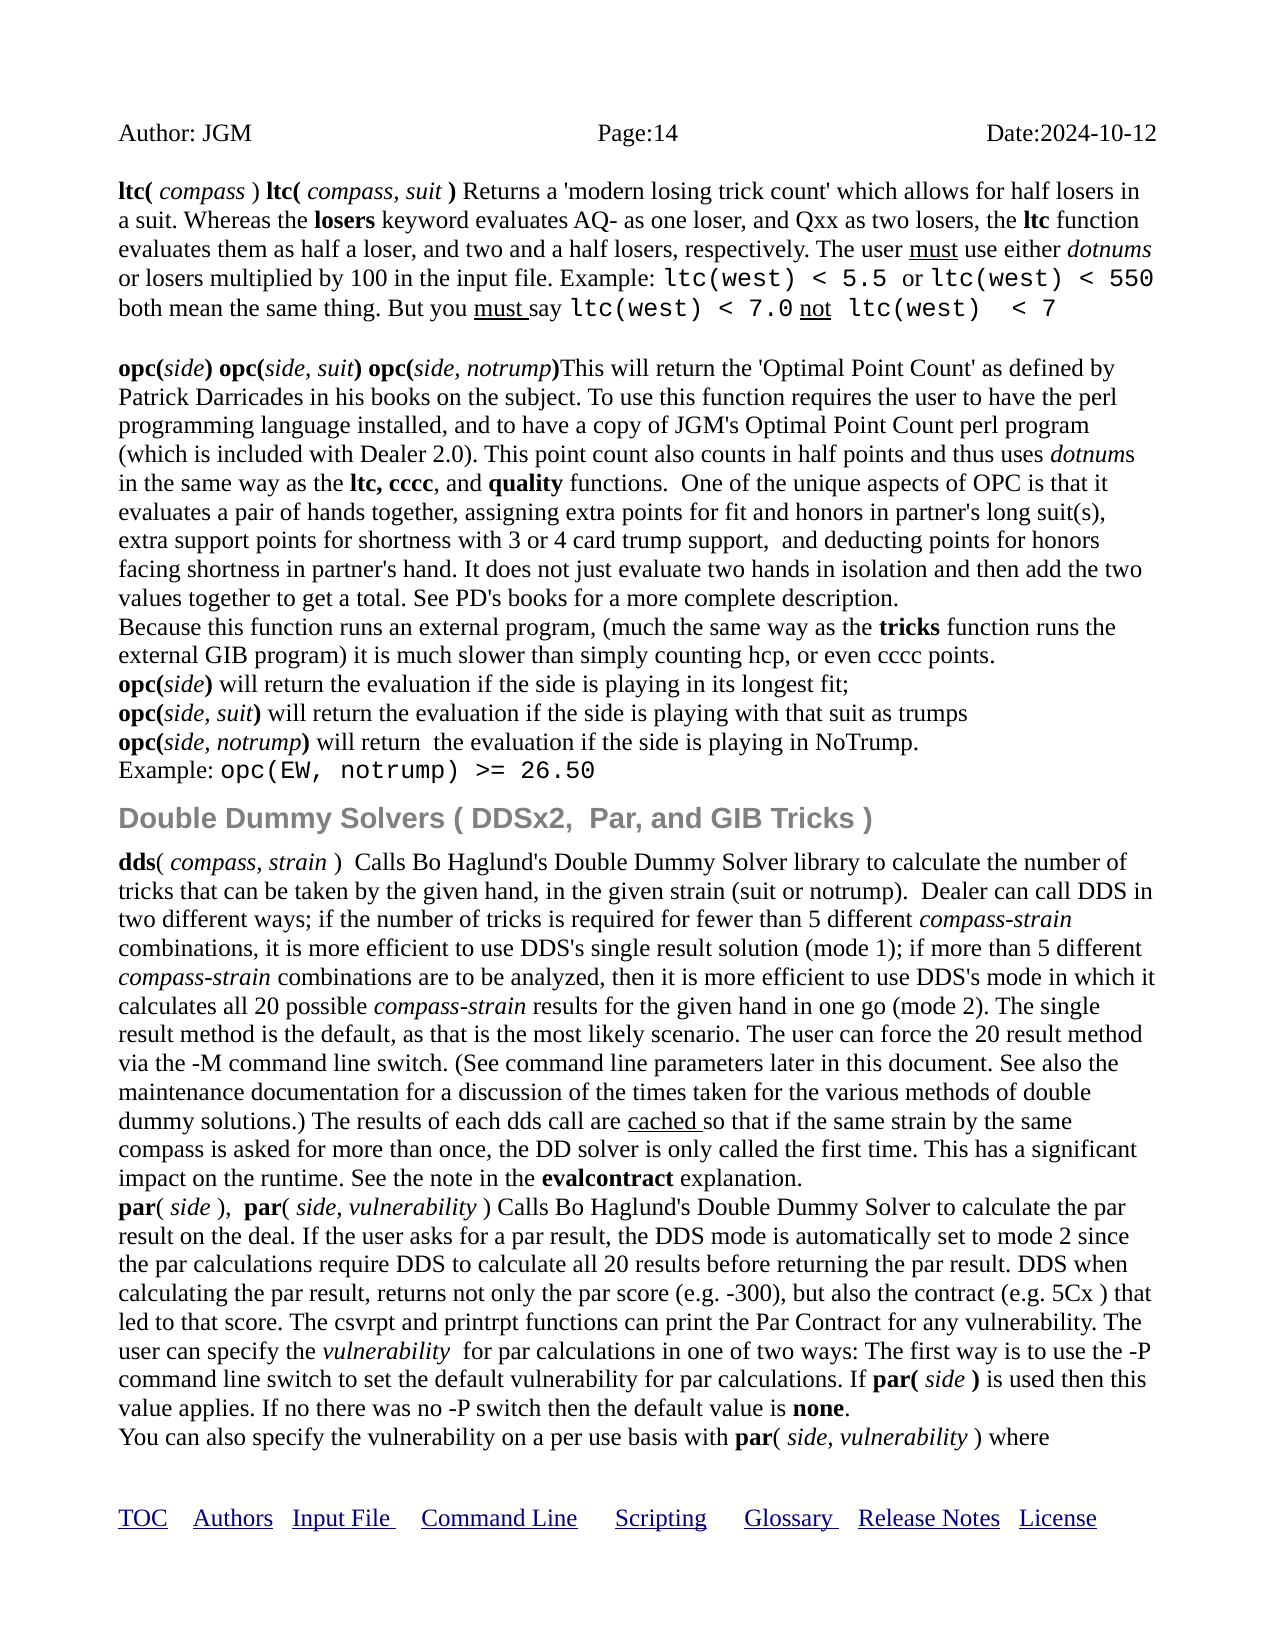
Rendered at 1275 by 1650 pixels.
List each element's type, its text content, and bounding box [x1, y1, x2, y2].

text Example: opc(EW, notrump) >= 26.50 [118, 756, 1157, 786]
text opc(side) will return the evaluation if the side is playing in its longest fit; [118, 669, 1157, 698]
text You can also specify the vulnerability on a per use basis with par( side, vulnerability ) where [118, 1422, 1157, 1451]
text opc(side) opc(side, suit) opc(side, notrump)This will return the 'Optimal Point Count' as defined by Patrick Darricades in his books on the subject. To use this function requires the user to have the perl programming language installed, and to have a copy of JGM's Optimal Point Count perl program (which is included with Dealer 2.0). This point count also counts in half points and thus uses dotnums in the same way as the ltc, cccc, and quality functions. One of the unique aspects of OPC is that it evaluates a pair of hands together, assigning extra points for fit and honors in partner's long suit(s), extra support points for shortness with 3 or 4 card trump support, and deducting points for honors facing shortness in partner's hand. It does not just evaluate two hands in isolation and then add the two values together to get a total. See PD's books for a more complete description. [118, 353, 1157, 612]
text ltc( compass ) ltc( compass, suit ) Returns a 'modern losing trick count' which allows for half losers in a suit. Whereas the losers keyword evaluates AQ- as one loser, and Qxx as two losers, the ltc function evaluates them as half a loser, and two and a half losers, respectively. The user must use either dotnums or losers multiplied by 100 in the input file. Example: ltc(west) < 5.5 or ltc(west) < 550 both mean the same thing. But you must say ltc(west) < 7.0 not ltc(west) < 7 [118, 176, 1157, 324]
text opc(side, notrump) will return the evaluation if the side is playing in NoTrump. [118, 727, 1157, 756]
text par( side ), par( side, vulnerability ) Calls Bo Haglund's Double Dummy Solver to calculate the par result on the deal. If the user asks for a par result, the DDS mode is automatically set to mode 2 since the par calculations require DDS to calculate all 20 results before returning the par result. DDS when calculating the par result, returns not only the par score (e.g. -300), but also the contract (e.g. 5Cx ) that led to that score. The csvrpt and printrpt functions can print the Par Contract for any vulnerability. The user can specify the vulnerability for par calculations in one of two ways: The first way is to use the -P command line switch to set the default vulnerability for par calculations. If par( side ) is used then this value applies. If no there was no -P switch then the default value is none. [118, 1192, 1157, 1422]
text dds( compass, strain ) Calls Bo Haglund's Double Dummy Solver library to calculate the number of tricks that can be taken by the given hand, in the given strain (suit or notrump). Dealer can call DDS in two different ways; if the number of tricks is required for fewer than 5 different compass-strain combinations, it is more efficient to use DDS's single result solution (mode 1); if more than 5 different compass-strain combinations are to be analyzed, then it is more efficient to use DDS's mode in which it calculates all 20 possible compass-strain results for the given hand in one go (mode 2). The single result method is the default, as that is the most likely scenario. The user can force the 20 result method via the -M command line switch. (See command line parameters later in this document. See also the maintenance documentation for a discussion of the times taken for the various methods of double dummy solutions.) The results of each dds call are cached so that if the same strain by the same compass is asked for more than once, the DD solver is only called the first time. This has a significant impact on the runtime. See the note in the evalcontract explanation. [118, 847, 1157, 1192]
text opc(side, suit) will return the evaluation if the side is playing with that suit as trumps [118, 698, 1157, 727]
text Because this function runs an external program, (much the same way as the tricks function runs the external GIB program) it is much slower than simply counting hcp, or even cccc points. [118, 612, 1157, 669]
subtitle Double Dummy Solvers ( DDSx2, Par, and GIB Tricks ) [118, 801, 1157, 834]
